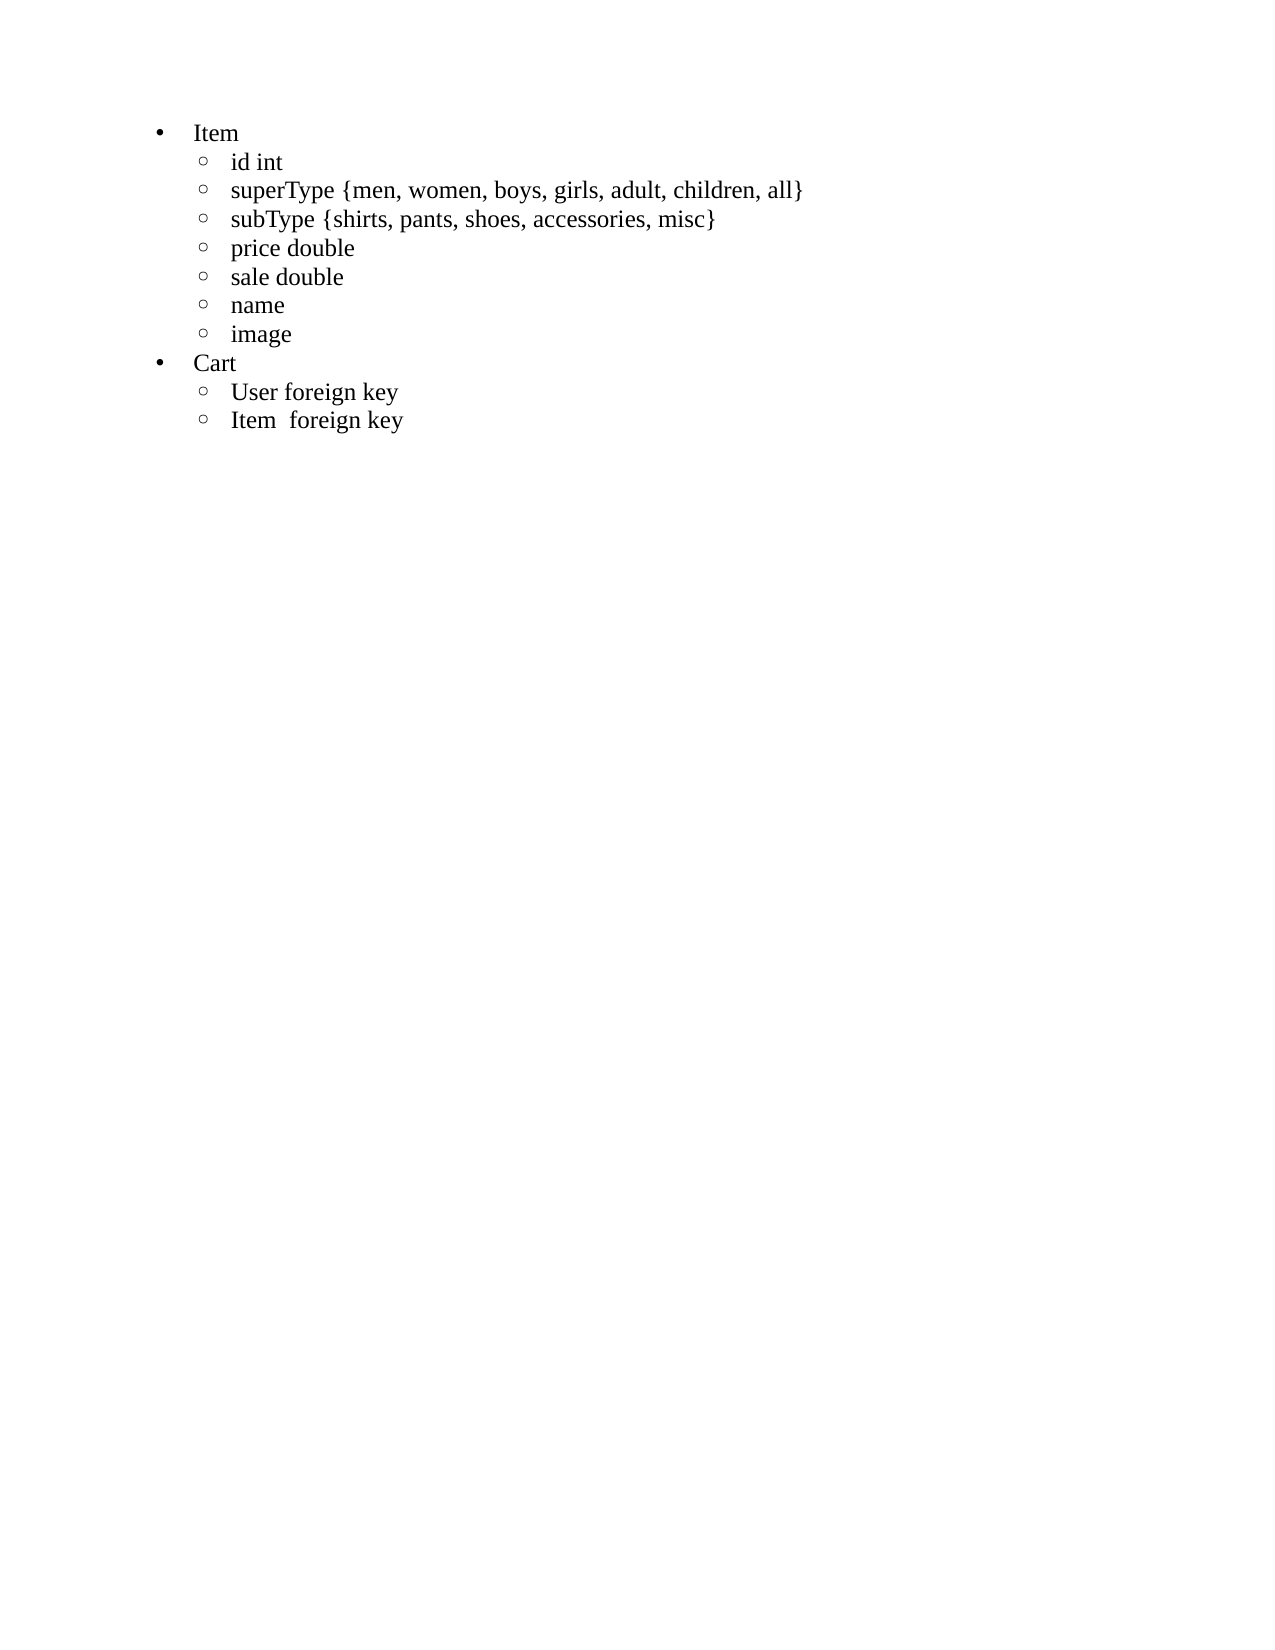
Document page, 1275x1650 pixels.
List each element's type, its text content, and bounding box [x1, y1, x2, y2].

list subType {shirts, pants, shoes, accessories, misc} [193, 204, 1157, 233]
list User foreign key [193, 377, 1157, 406]
list Item [156, 118, 1157, 147]
list image [193, 319, 1157, 348]
list id int [193, 147, 1157, 176]
list price double [193, 233, 1157, 262]
list name [193, 291, 1157, 319]
list Cart [156, 348, 1157, 377]
list Item foreign key [193, 406, 1157, 434]
list superType {men, women, boys, girls, adult, children, all} [193, 176, 1157, 204]
list sale double [193, 262, 1157, 291]
